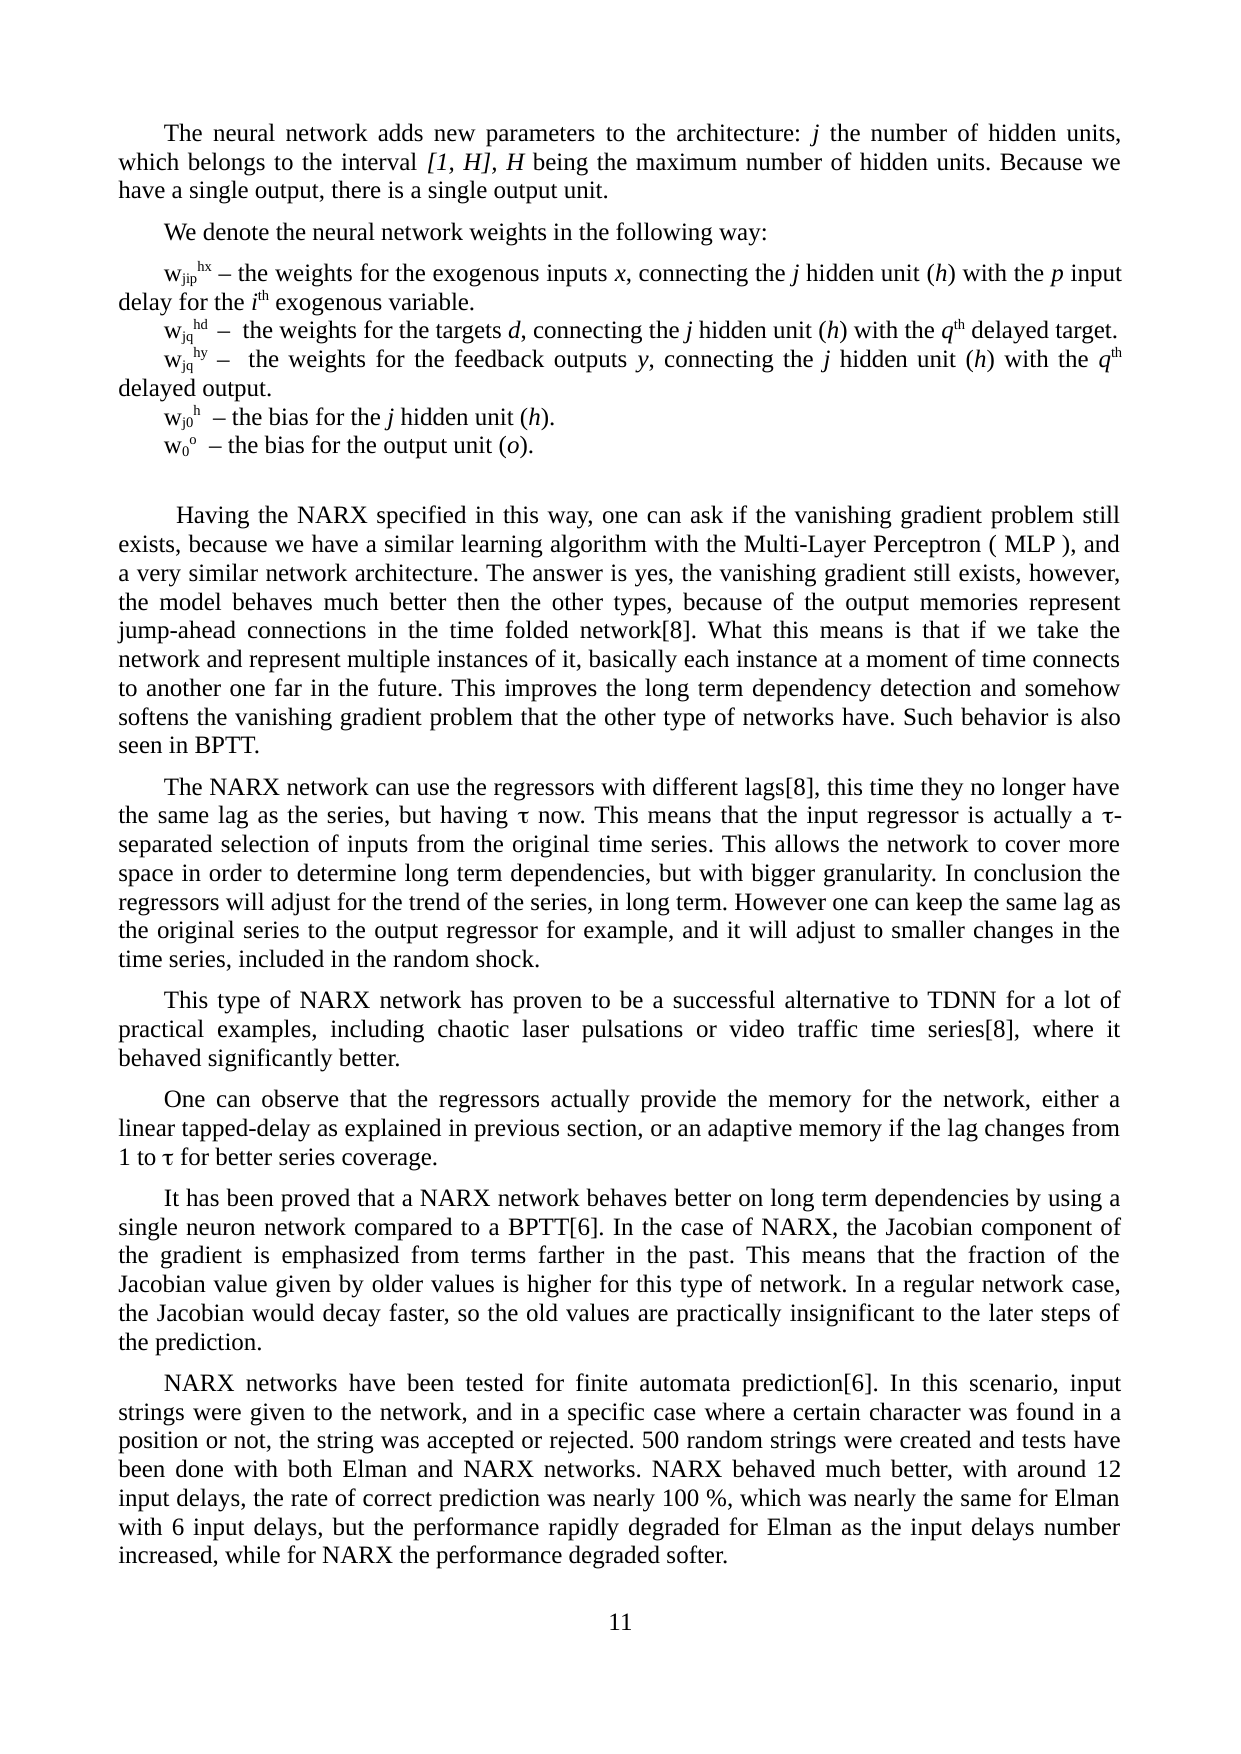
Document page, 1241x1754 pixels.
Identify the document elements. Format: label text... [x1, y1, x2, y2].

text It has been proved that a NARX network behaves better on long term dependencies by using a single neuron network compared to a BPTT[6]. In the case of NARX, the Jacobian component of the gradient is emphasized from terms farther in the past. This means that the fraction of the Jacobian value given by older values is higher for this type of network. In a regular network case, the Jacobian would decay faster, so the old values are practically insignificant to the later steps of the prediction. [118, 1183, 1122, 1356]
text wjiphx – the weights for the exogenous inputs x, connecting the j hidden unit (h) with the p input delay for the ith exogenous variable. [118, 258, 1122, 316]
text The NARX network can use the regressors with different lags[8], this time they no longer have the same lag as the series, but having t now. This means that the input regressor is actually a t-separated selection of inputs from the original time series. This allows the network to cover more space in order to determine long term dependencies, but with bigger granularity. In conclusion the regressors will adjust for the trend of the series, in long term. However one can keep the same lag as the original series to the output regressor for example, and it will adjust to smaller changes in the time series, included in the random shock. [118, 772, 1122, 973]
text This type of NARX network has proven to be a successful alternative to TDNN for a lot of practical examples, including chaotic laser pulsations or video traffic time series[8], where it behaved significantly better. [118, 986, 1122, 1072]
text w0o – the bias for the output unit (o). [118, 431, 1122, 459]
text The neural network adds new parameters to the architecture: j the number of hidden units, which belongs to the interval [1, H], H being the maximum number of hidden units. Because we have a single output, there is a single output unit. [118, 118, 1122, 204]
text wjqhy – the weights for the feedback outputs y, connecting the j hidden unit (h) with the qth delayed output. [118, 344, 1122, 402]
text We denote the neural network weights in the following way: [118, 217, 1122, 246]
text One can observe that the regressors actually provide the memory for the network, either a linear tapped-delay as explained in previous section, or an adaptive memory if the lag changes from 1 to t for better series coverage. [118, 1084, 1122, 1171]
text Having the NARX specified in this way, one can ask if the vanishing gradient problem still exists, because we have a similar learning algorithm with the Multi-Layer Perceptron ( MLP ), and a very similar network architecture. The answer is yes, the vanishing gradient still exists, however, the model behaves much better then the other types, because of the output memories represent jump-ahead connections in the time folded network[8]. What this means is that if we take the network and represent multiple instances of it, basically each instance at a moment of time connects to another one far in the future. This improves the long term dependency detection and somehow softens the vanishing gradient problem that the other type of networks have. Such behavior is also seen in BPTT. [118, 501, 1122, 759]
text NARX networks have been tested for finite automata prediction[6]. In this scenario, input strings were given to the network, and in a specific case where a certain character was found in a position or not, the string was accepted or rejected. 500 random strings were created and tests have been done with both Elman and NARX networks. NARX behaved much better, with around 12 input delays, the rate of correct prediction was nearly 100 %, which was nearly the same for Elman with 6 input delays, but the performance rapidly degraded for Elman as the input delays number increased, while for NARX the performance degraded softer. [118, 1368, 1122, 1569]
text wj0h – the bias for the j hidden unit (h). [118, 402, 1122, 431]
text wjqhd – the weights for the targets d, connecting the j hidden unit (h) with the qth delayed target. [118, 316, 1122, 344]
